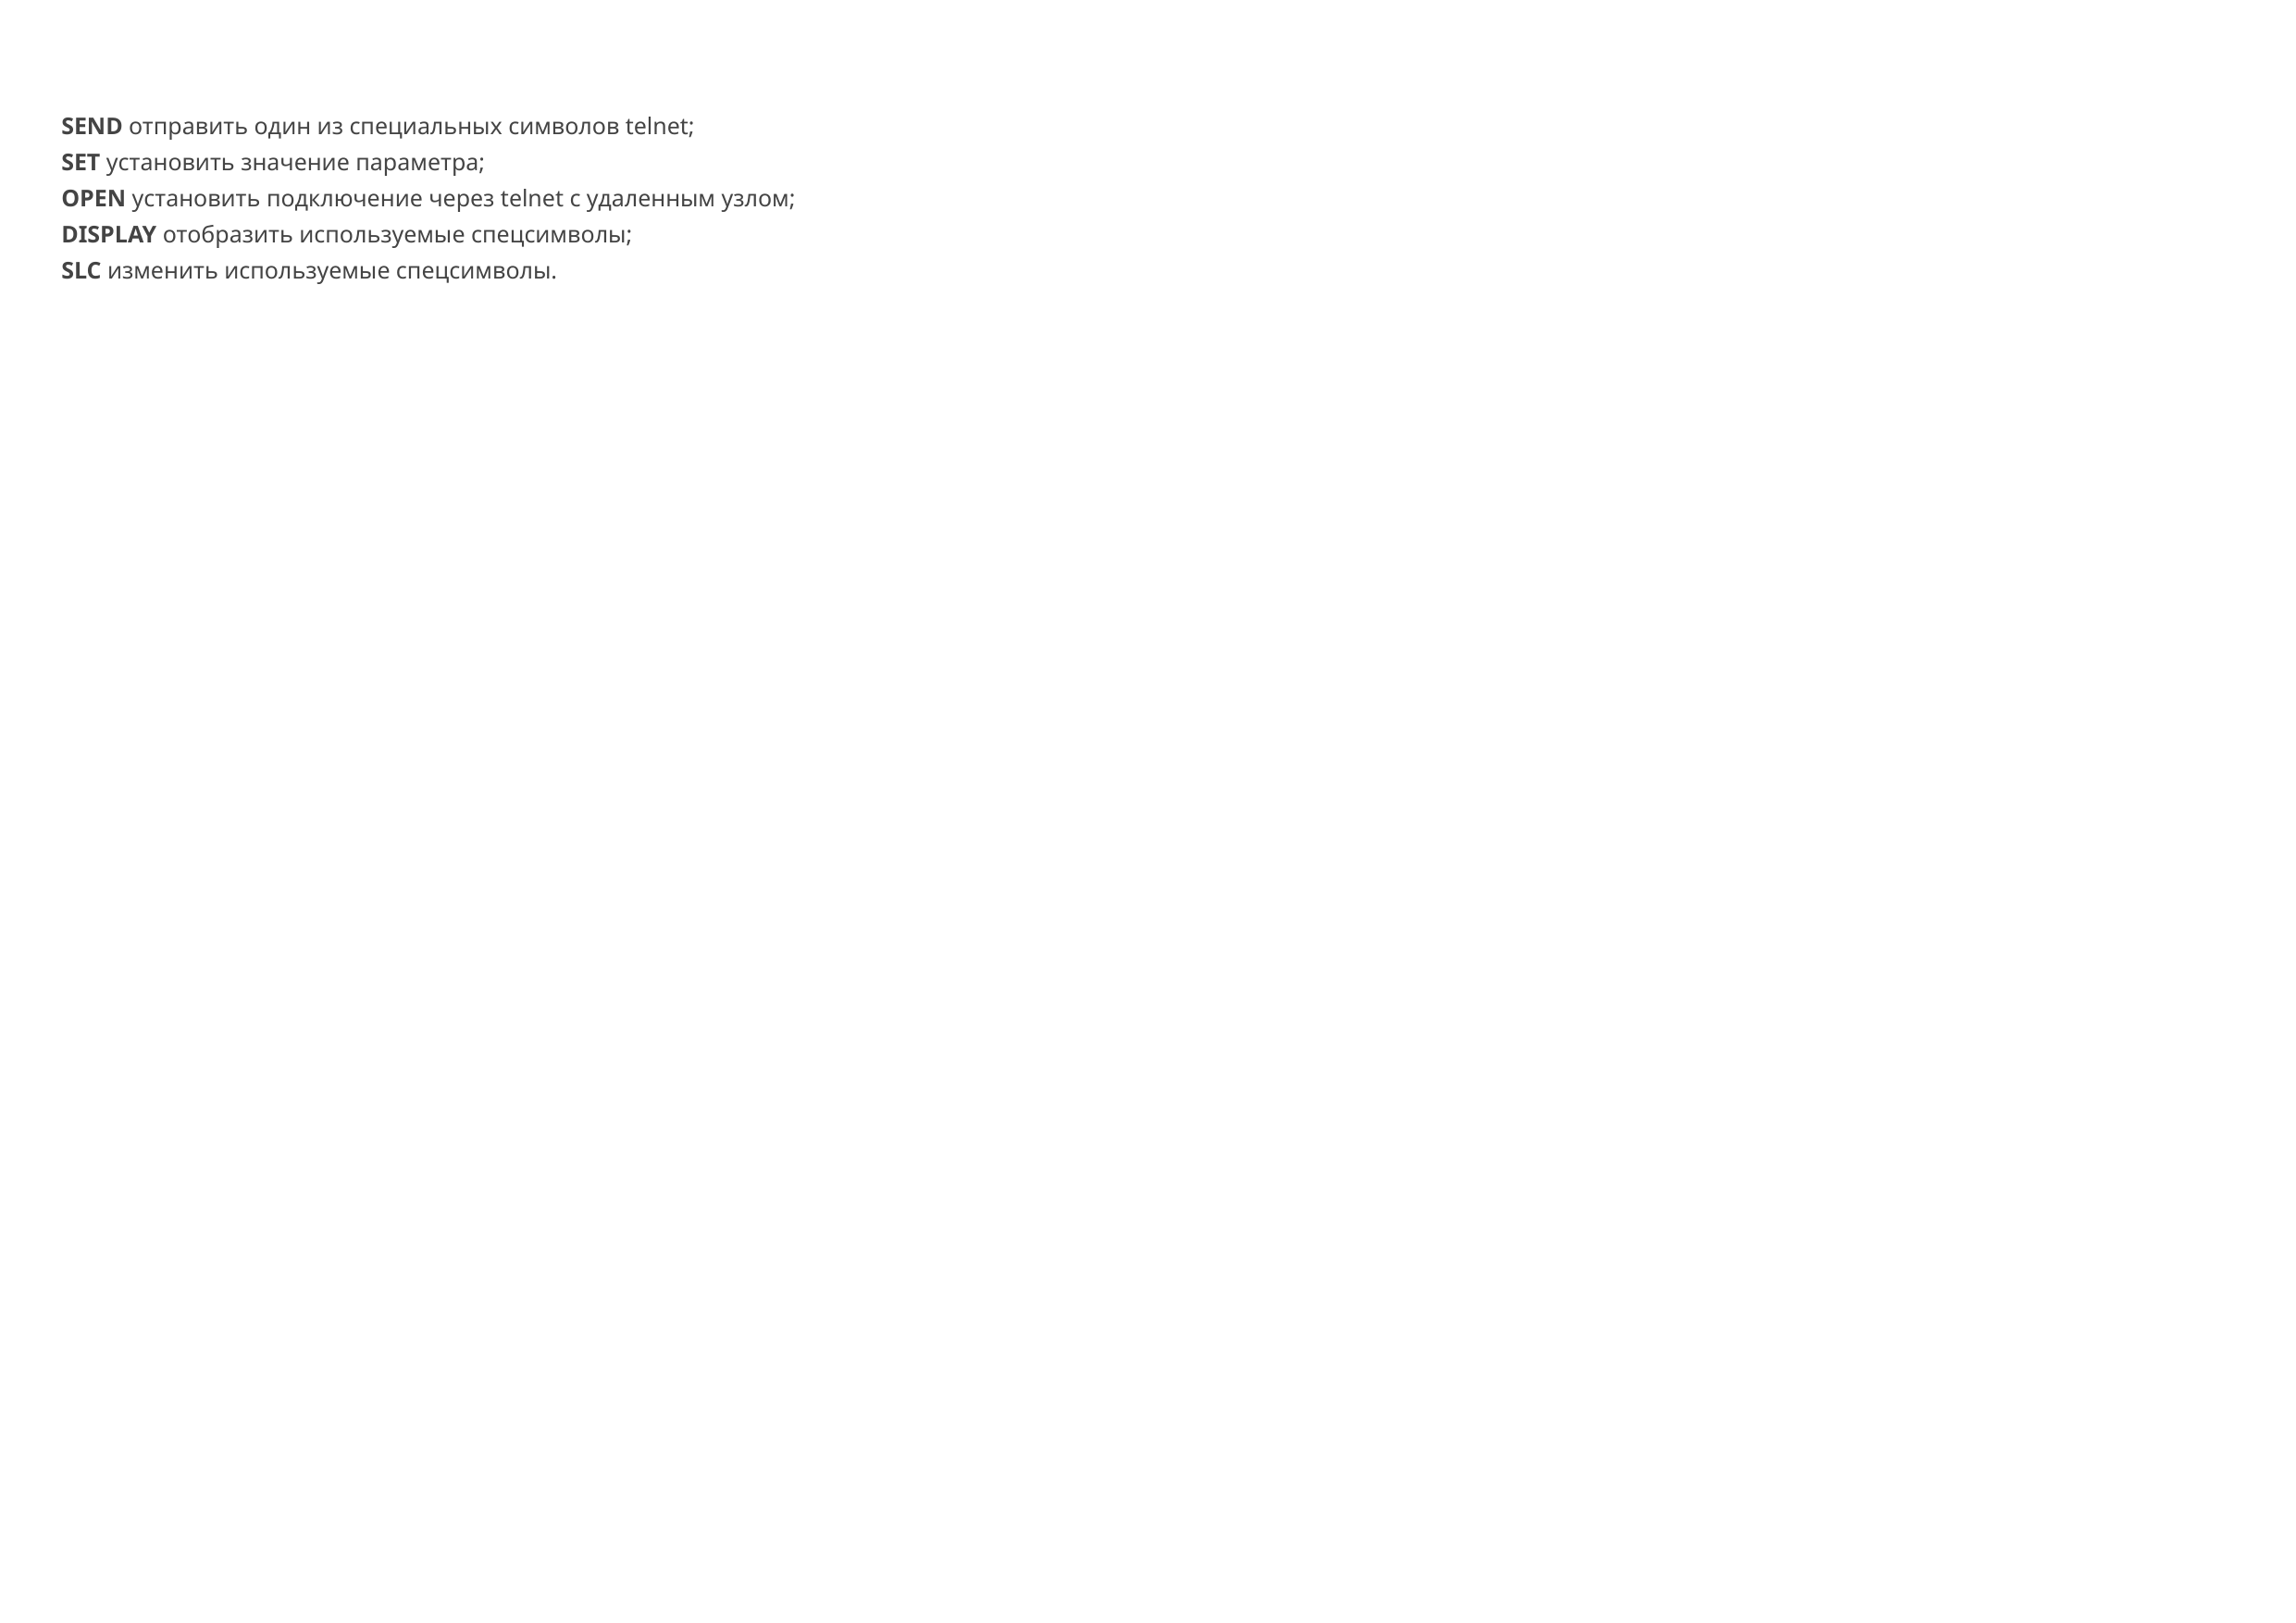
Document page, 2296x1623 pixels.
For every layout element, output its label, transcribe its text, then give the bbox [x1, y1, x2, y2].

list DISPLAY отобразить используемые спецсимволы; [61, 218, 2261, 250]
list OPEN установить подключение через telnet с удаленным узлом; [61, 181, 2261, 214]
list SET установить значение параметра; [61, 145, 2261, 177]
list SEND отправить один из специальных символов telnet; [61, 109, 2261, 141]
list SLC изменить используемые спецсимволы. [61, 254, 2261, 286]
